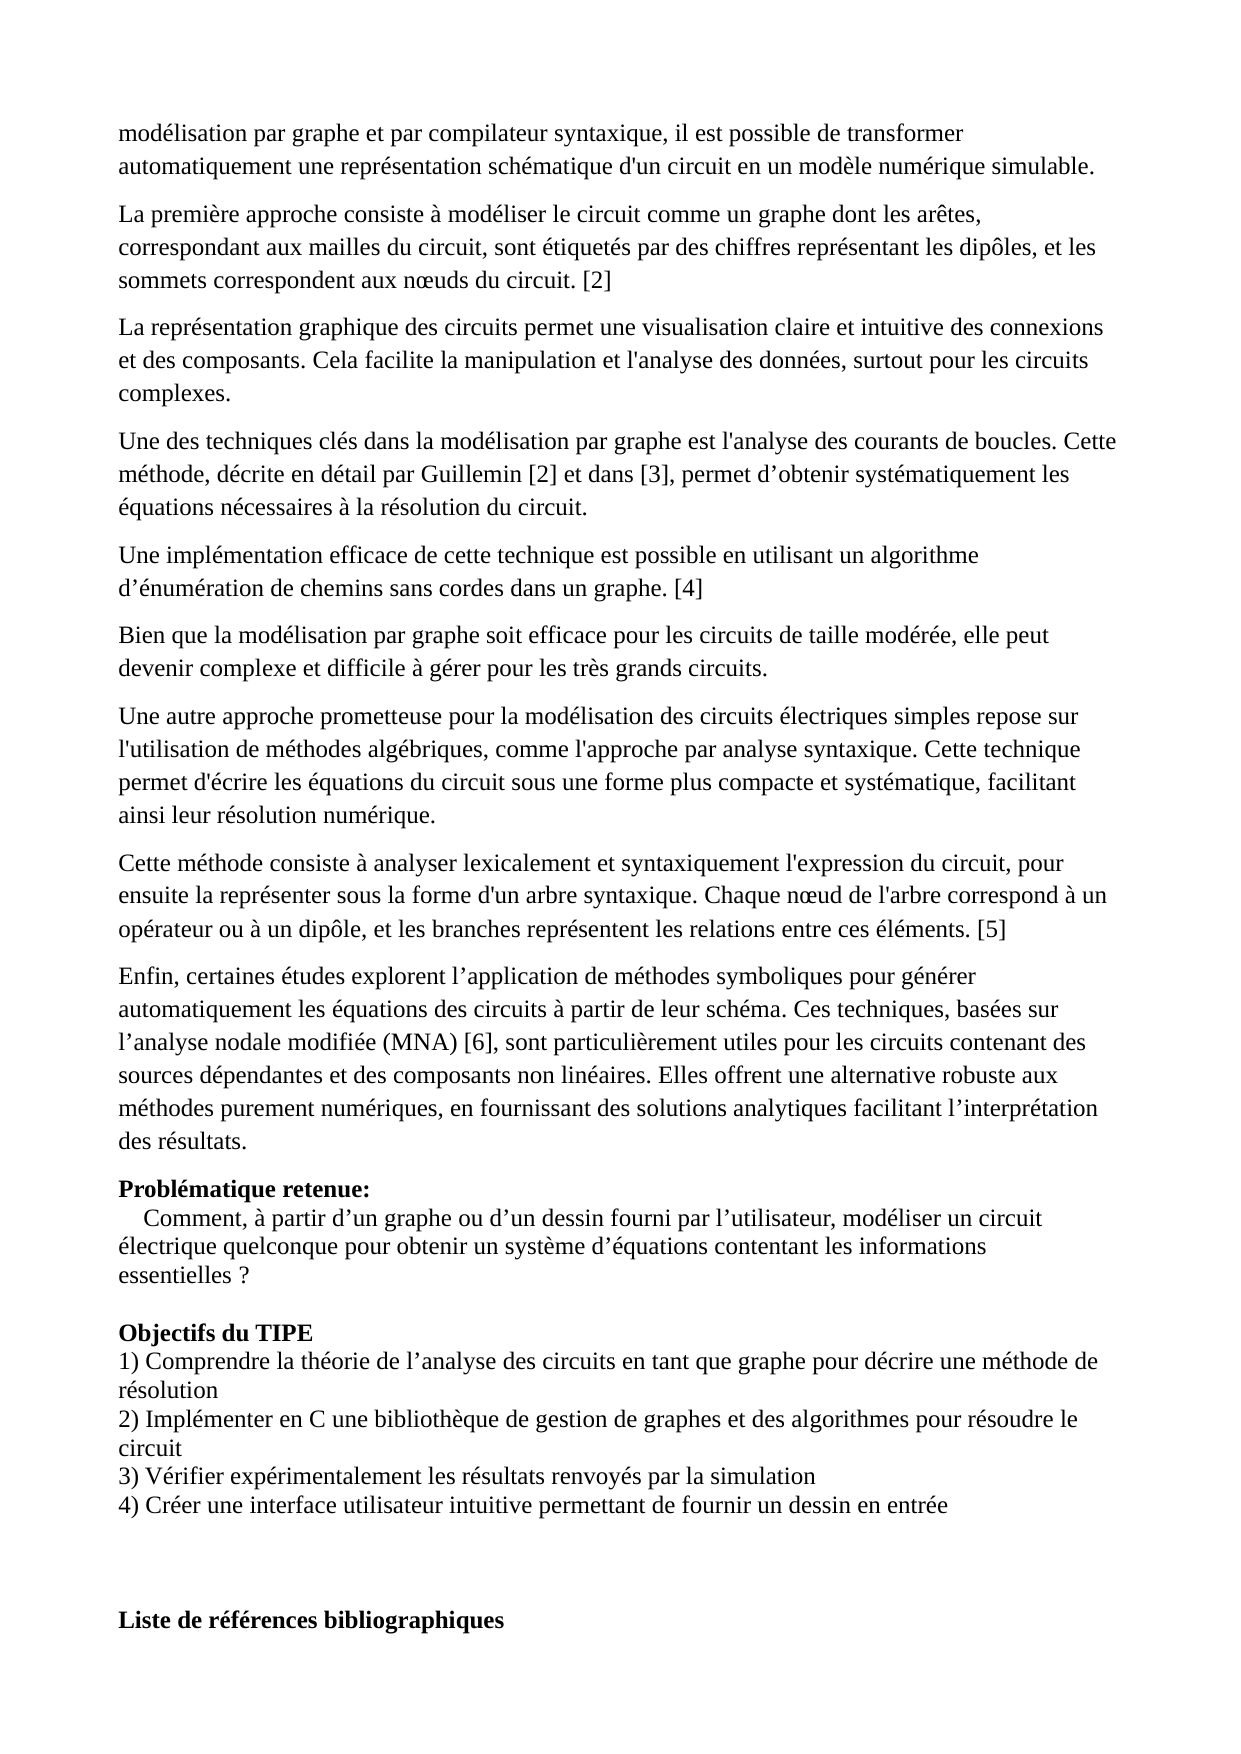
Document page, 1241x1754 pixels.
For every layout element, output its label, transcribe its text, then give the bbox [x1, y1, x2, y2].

text 1) Comprendre la théorie de l’analyse des circuits en tant que graphe pour décrire une méthode de résolution [118, 1346, 1122, 1404]
text Bien que la modélisation par graphe soit efficace pour les circuits de taille modérée, elle peut devenir complexe et difficile à gérer pour les très grands circuits. [118, 620, 1122, 682]
text Cette méthode consiste à analyser lexicalement et syntaxiquement l'expression du circuit, pour ensuite la représenter sous la forme d'un arbre syntaxique. Chaque nœud de l'arbre correspond à un opérateur ou à un dipôle, et les branches représentent les relations entre ces éléments. [5] [118, 848, 1122, 942]
text Comment, à partir d’un graphe ou d’un dessin fourni par l’utilisateur, modéliser un circuit électrique quelconque pour obtenir un système d’équations contentant les informations essentielles ? [118, 1203, 1122, 1289]
text Liste de références bibliographiques [118, 1605, 1122, 1634]
text modélisation par graphe et par compilateur syntaxique, il est possible de transformer automatiquement une représentation schématique d'un circuit en un modèle numérique simulable. [118, 118, 1122, 180]
text 3) Vérifier expérimentalement les résultats renvoyés par la simulation [118, 1461, 1122, 1490]
text Une implémentation efficace de cette technique est possible en utilisant un algorithme d’énumération de chemins sans cordes dans un graphe. [4] [118, 540, 1122, 601]
text 2) Implémenter en C une bibliothèque de gestion de graphes et des algorithmes pour résoudre le circuit [118, 1404, 1122, 1461]
text Problématique retenue: [118, 1174, 1122, 1203]
text Une autre approche prometteuse pour la modélisation des circuits électriques simples repose sur l'utilisation de méthodes algébriques, comme l'approche par analyse syntaxique. Cette technique permet d'écrire les équations du circuit sous une forme plus compacte et systématique, facilitant ainsi leur résolution numérique. [118, 701, 1122, 829]
text La première approche consiste à modéliser le circuit comme un graphe dont les arêtes, correspondant aux mailles du circuit, sont étiquetés par des chiffres représentant les dipôles, et les sommets correspondent aux nœuds du circuit. [2] [118, 199, 1122, 293]
text Objectifs du TIPE [118, 1318, 1122, 1346]
text Une des techniques clés dans la modélisation par graphe est l'analyse des courants de boucles. Cette méthode, décrite en détail par Guillemin [2] et dans [3], permet d’obtenir systématiquement les équations nécessaires à la résolution du circuit. [118, 426, 1122, 521]
text Enfin, certaines études explorent l’application de méthodes symboliques pour générer automatiquement les équations des circuits à partir de leur schéma. Ces techniques, basées sur l’analyse nodale modifiée (MNA) [6], sont particulièrement utiles pour les circuits contenant des sources dépendantes et des composants non linéaires. Elles offrent une alternative robuste aux méthodes purement numériques, en fournissant des solutions analytiques facilitant l’interprétation des résultats. [118, 961, 1122, 1155]
text La représentation graphique des circuits permet une visualisation claire et intuitive des connexions et des composants. Cela facilite la manipulation et l'analyse des données, surtout pour les circuits complexes. [118, 312, 1122, 407]
text 4) Créer une interface utilisateur intuitive permettant de fournir un dessin en entrée [118, 1490, 1122, 1519]
